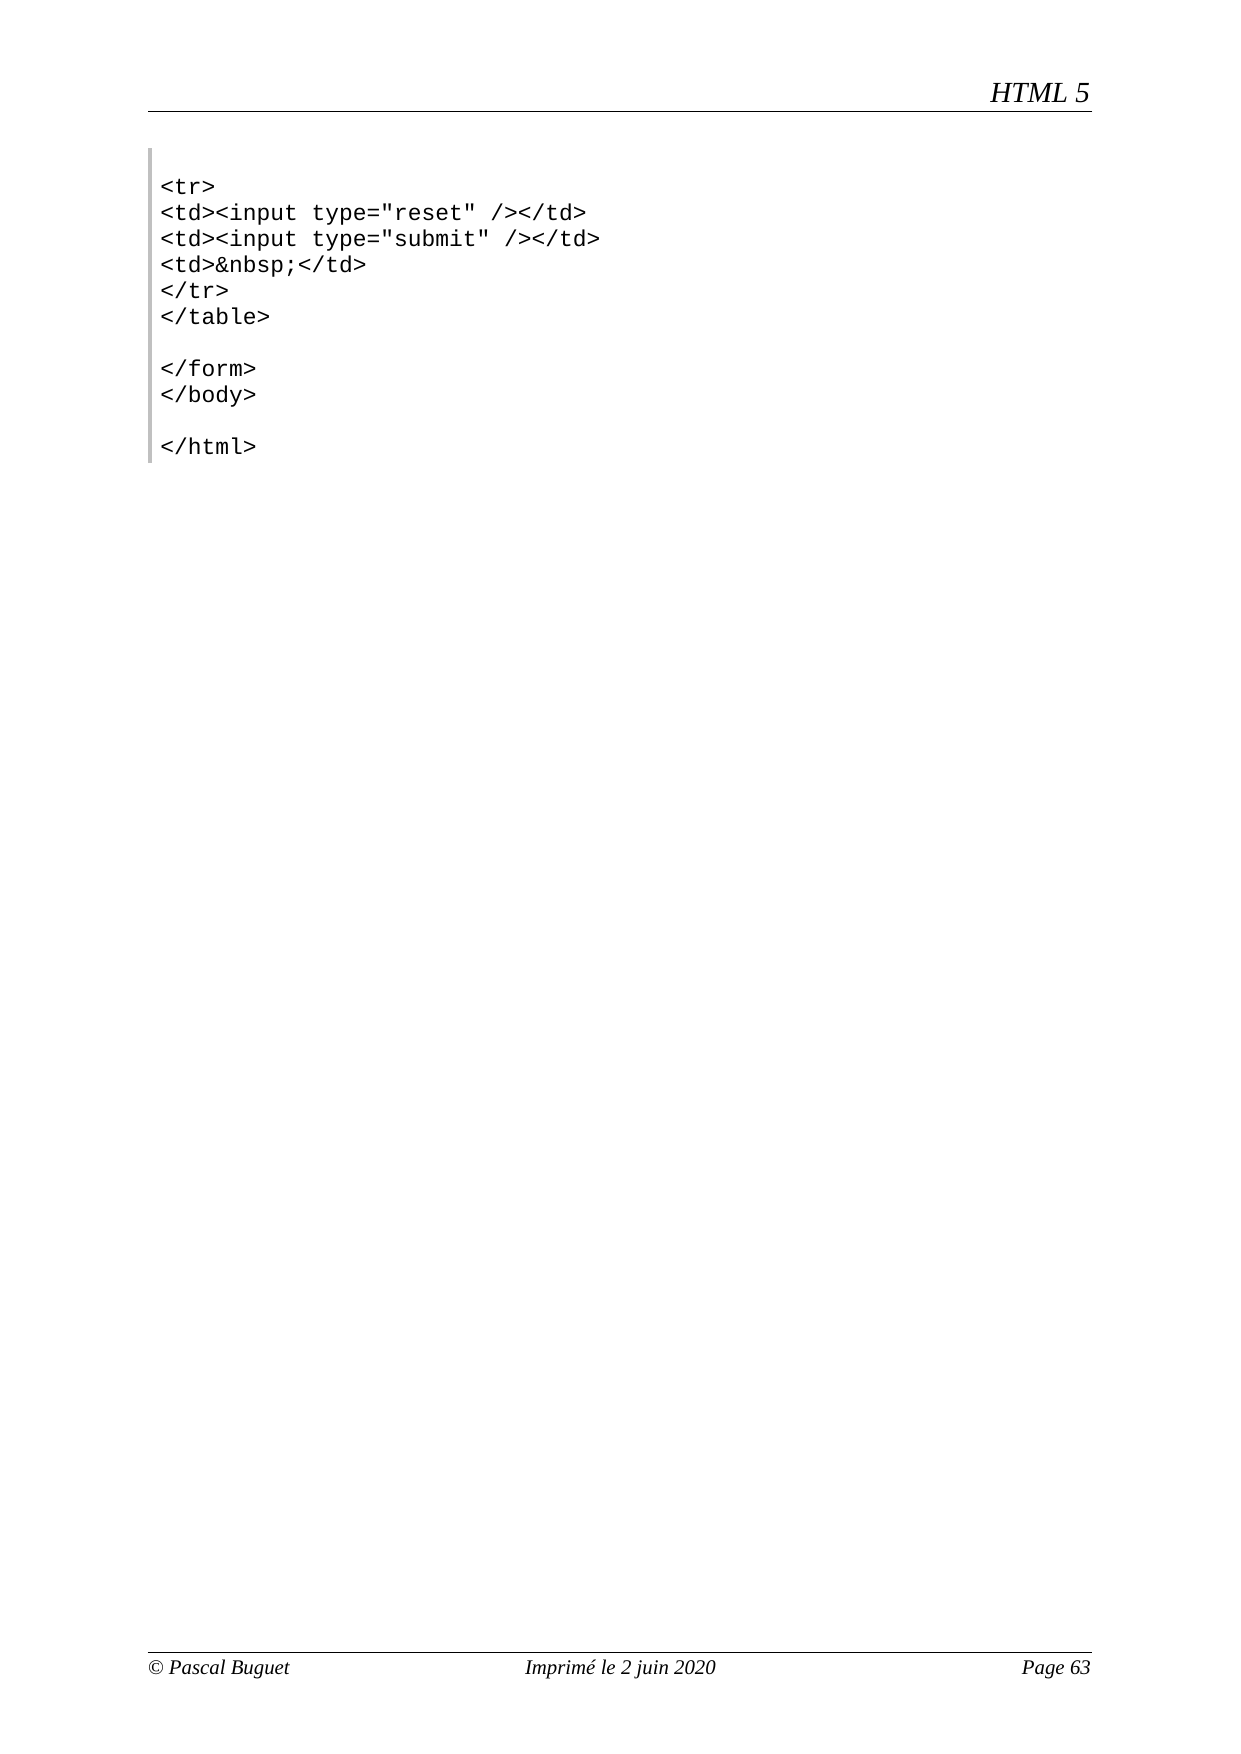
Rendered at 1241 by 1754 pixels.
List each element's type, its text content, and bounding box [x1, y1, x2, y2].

text <td><input type="submit" /></td> [152, 228, 1092, 253]
text <td>&nbsp;</td> [152, 253, 1092, 279]
text </tr> [152, 279, 1092, 305]
text <td><input type="reset" /></td> [152, 202, 1092, 228]
text <tr> [152, 176, 1092, 202]
text </table> [152, 305, 1092, 331]
text </body> [152, 383, 1092, 409]
text </html> [152, 435, 1092, 463]
text </form> [152, 357, 1092, 383]
